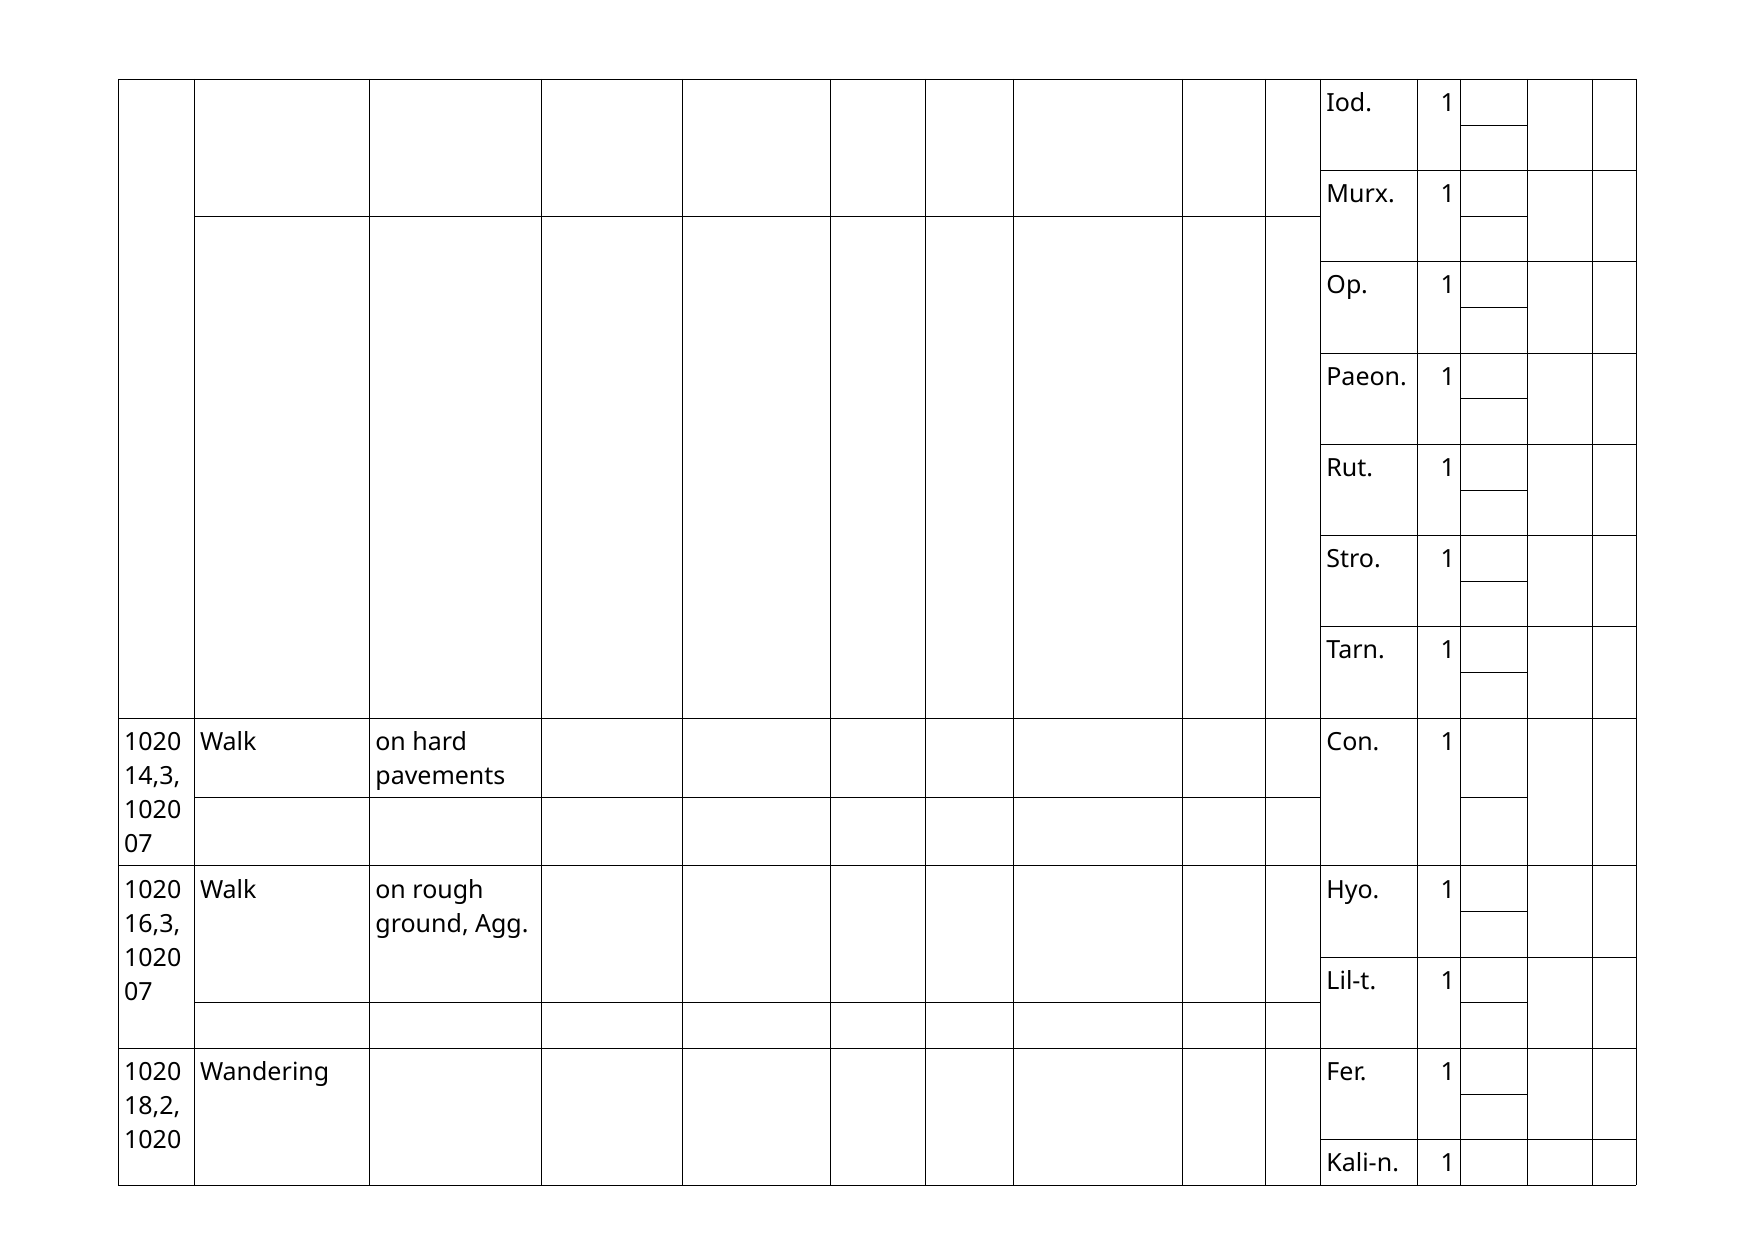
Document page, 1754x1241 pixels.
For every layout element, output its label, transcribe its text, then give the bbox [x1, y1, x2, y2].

table_cell Walk [195, 719, 369, 797]
table_cell [1461, 126, 1527, 170]
table_cell [1461, 912, 1527, 957]
table_cell 1 [1418, 719, 1460, 865]
table_cell 102016,3,102007 [119, 866, 194, 1048]
table_cell [1593, 866, 1636, 957]
table_cell [1461, 491, 1527, 535]
table_cell [1183, 80, 1265, 216]
table_cell [1528, 866, 1592, 957]
table_cell [1461, 171, 1527, 216]
table_cell [1183, 719, 1265, 797]
table_cell [1528, 354, 1592, 444]
table_cell [1014, 80, 1182, 216]
table_cell [1183, 1049, 1265, 1185]
table_cell [1528, 171, 1592, 261]
table_cell [926, 719, 1013, 797]
table_cell [1461, 866, 1527, 911]
table_cell on hard pavements [370, 719, 541, 797]
table_cell [1593, 171, 1636, 261]
table_cell [1461, 445, 1527, 489]
table_cell [1266, 80, 1320, 216]
table_cell [1266, 217, 1320, 718]
table_cell [1461, 262, 1527, 307]
table_cell [1528, 445, 1592, 535]
table_cell [370, 1049, 541, 1185]
table_cell [1461, 217, 1527, 261]
table_cell [831, 798, 925, 865]
table_cell [1593, 1049, 1636, 1139]
table_cell 1 [1418, 958, 1460, 1048]
table_cell [683, 798, 830, 865]
table_cell [1183, 1003, 1265, 1048]
table_cell [1266, 798, 1320, 865]
table_cell [1593, 958, 1636, 1048]
table_cell [1461, 582, 1527, 626]
table_cell Hyo. [1321, 866, 1417, 957]
table_cell 1 [1418, 262, 1460, 353]
table_cell [1528, 1140, 1592, 1185]
table_cell [542, 866, 682, 1002]
table_cell [1593, 719, 1636, 865]
table_cell [1528, 719, 1592, 865]
table_cell [195, 217, 369, 718]
table_cell [1528, 958, 1592, 1048]
table_cell [1014, 866, 1182, 1002]
table_cell Iod. [1321, 80, 1417, 170]
table_cell 1 [1418, 1140, 1460, 1185]
table_cell [1593, 354, 1636, 444]
table_cell [1528, 1049, 1592, 1139]
table_cell [1183, 798, 1265, 865]
table_cell [542, 719, 682, 797]
table_cell [542, 1049, 682, 1185]
table_cell 1 [1418, 536, 1460, 626]
table_cell [1266, 719, 1320, 797]
table_cell [195, 80, 369, 216]
table_cell [370, 217, 541, 718]
table_cell [1593, 536, 1636, 626]
table_cell 1 [1418, 354, 1460, 444]
table_cell [831, 1049, 925, 1185]
table_cell [1528, 627, 1592, 718]
table_cell Walk [195, 866, 369, 1002]
table_cell [195, 1003, 369, 1048]
table_cell [1461, 798, 1527, 865]
table_cell [119, 80, 194, 718]
table_cell 1 [1418, 866, 1460, 957]
table_cell [1528, 262, 1592, 353]
table_cell [542, 217, 682, 718]
table_cell Fer. [1321, 1049, 1417, 1139]
table_cell Lil-t. [1321, 958, 1417, 1048]
table_cell [831, 719, 925, 797]
table_cell [1266, 1003, 1320, 1048]
table_cell [195, 798, 369, 865]
table_cell 102018,2,1020 [119, 1049, 194, 1185]
table_cell Wandering [195, 1049, 369, 1185]
table_cell 1 [1418, 80, 1460, 170]
table_cell [1014, 217, 1182, 718]
table_cell [542, 1003, 682, 1048]
table_cell [1593, 1140, 1636, 1185]
table_cell [1014, 798, 1182, 865]
table_cell Stro. [1321, 536, 1417, 626]
table_cell [1461, 1003, 1527, 1048]
table_cell Rut. [1321, 445, 1417, 535]
table_cell [1461, 354, 1527, 398]
table_cell [926, 80, 1013, 216]
table_cell [1461, 536, 1527, 581]
table_cell [1461, 673, 1527, 718]
table_cell 1 [1418, 1049, 1460, 1139]
table_cell [1593, 445, 1636, 535]
table_cell [542, 80, 682, 216]
table_cell [1461, 1049, 1527, 1093]
table_cell [1014, 1049, 1182, 1185]
table_cell [1266, 866, 1320, 1002]
table_cell Op. [1321, 262, 1417, 353]
table_cell [683, 1003, 830, 1048]
table_cell [831, 80, 925, 216]
table_cell [926, 1049, 1013, 1185]
table_cell [683, 719, 830, 797]
table_cell Kali-n. [1321, 1140, 1417, 1185]
table_cell [1461, 627, 1527, 672]
table_cell [683, 80, 830, 216]
table_cell [1461, 80, 1527, 124]
table_cell Paeon. [1321, 354, 1417, 444]
table_cell [1014, 1003, 1182, 1048]
table_cell [1528, 536, 1592, 626]
table_cell [1461, 958, 1527, 1002]
table_cell [831, 217, 925, 718]
table_cell [926, 798, 1013, 865]
table_cell [926, 1003, 1013, 1048]
table_cell [1593, 627, 1636, 718]
table_cell [370, 798, 541, 865]
table_cell [1461, 1140, 1527, 1185]
table_cell 1 [1418, 171, 1460, 261]
table_cell [1461, 1095, 1527, 1139]
table_cell [1461, 308, 1527, 353]
table_cell 102014,3,102007 [119, 719, 194, 865]
table_cell [1014, 719, 1182, 797]
table_cell [1183, 866, 1265, 1002]
table_cell 1 [1418, 445, 1460, 535]
table_cell [1461, 719, 1527, 797]
table_cell [926, 217, 1013, 718]
table_cell [1593, 262, 1636, 353]
table_cell [1266, 1049, 1320, 1185]
table_cell Murx. [1321, 171, 1417, 261]
table_cell [683, 1049, 830, 1185]
table_cell [831, 1003, 925, 1048]
table_cell [831, 866, 925, 1002]
table_cell [1593, 80, 1636, 170]
table_cell Tarn. [1321, 627, 1417, 718]
table_cell [926, 866, 1013, 1002]
table_cell on rough ground, Agg. [370, 866, 541, 1002]
table_cell [1528, 80, 1592, 170]
table_cell [370, 80, 541, 216]
table_cell Con. [1321, 719, 1417, 865]
table_cell 1 [1418, 627, 1460, 718]
table_cell [1461, 399, 1527, 444]
table_cell [542, 798, 682, 865]
table_cell [683, 866, 830, 1002]
table_cell [1183, 217, 1265, 718]
table_cell [683, 217, 830, 718]
table_cell [370, 1003, 541, 1048]
